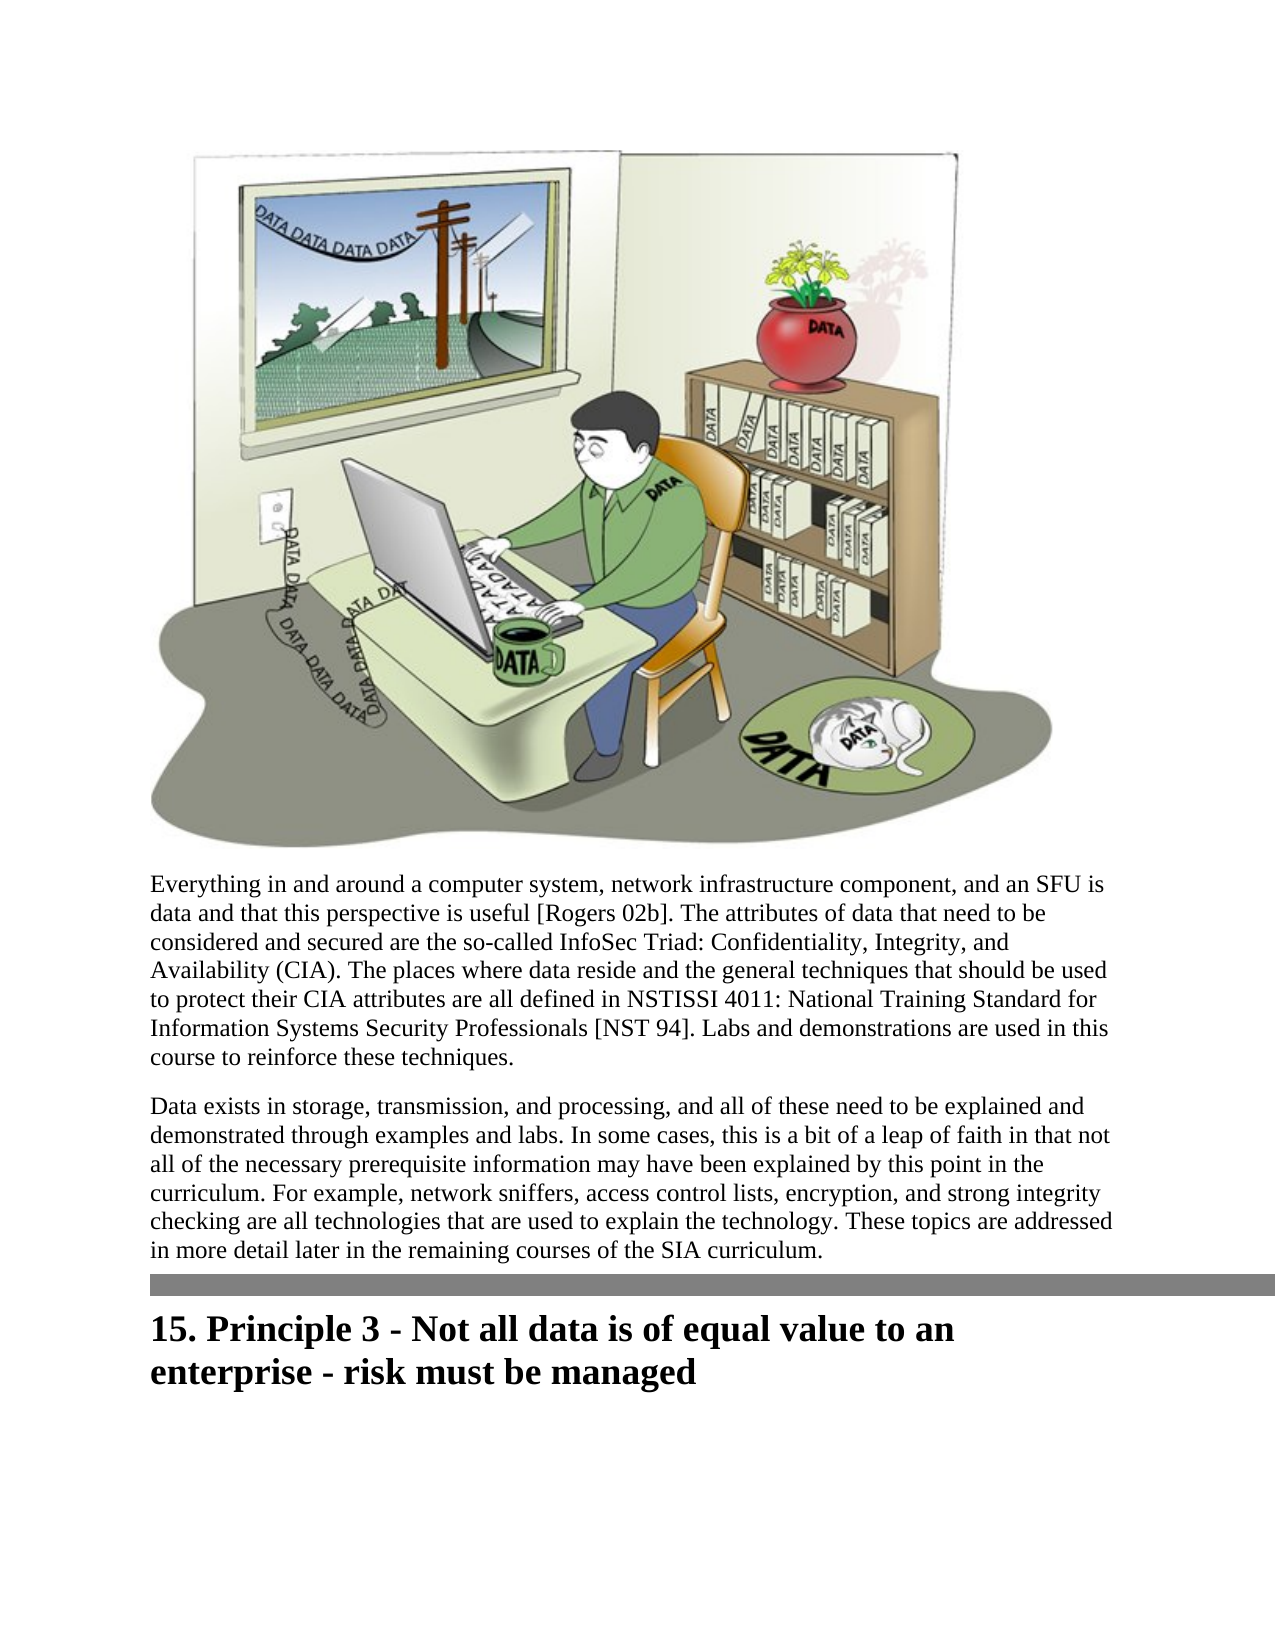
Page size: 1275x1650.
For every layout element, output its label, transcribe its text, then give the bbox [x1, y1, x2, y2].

text Everything in and around a computer system, network infrastructure component, and an SFU is data and that this perspective is useful [Rogers 02b]. The attributes of data that need to be considered and secured are the so-called InfoSec Triad: Confidentiality, Integrity, and Availability (CIA). The places where data reside and the general techniques that should be used to protect their CIA attributes are all defined in NSTISSI 4011: National Training Standard for Information Systems Security Professionals [NST 94]. Labs and demonstrations are used in this course to reinforce these techniques. [150, 869, 1125, 1071]
text Data exists in storage, transmission, and processing, and all of these need to be explained and demonstrated through examples and labs. In some cases, this is a bit of a leap of faith in that not all of the necessary prerequisite information may have been explained by this point in the curriculum. For example, network sniffers, access control lists, encryption, and strong integrity checking are all technologies that are used to explain the technology. These topics are addressed in more detail later in the remaining courses of the SIA curriculum. [150, 1091, 1125, 1264]
subtitle 15. Principle 3 - Not all data is of equal value to an enterprise - risk must be managed [150, 1307, 1125, 1393]
